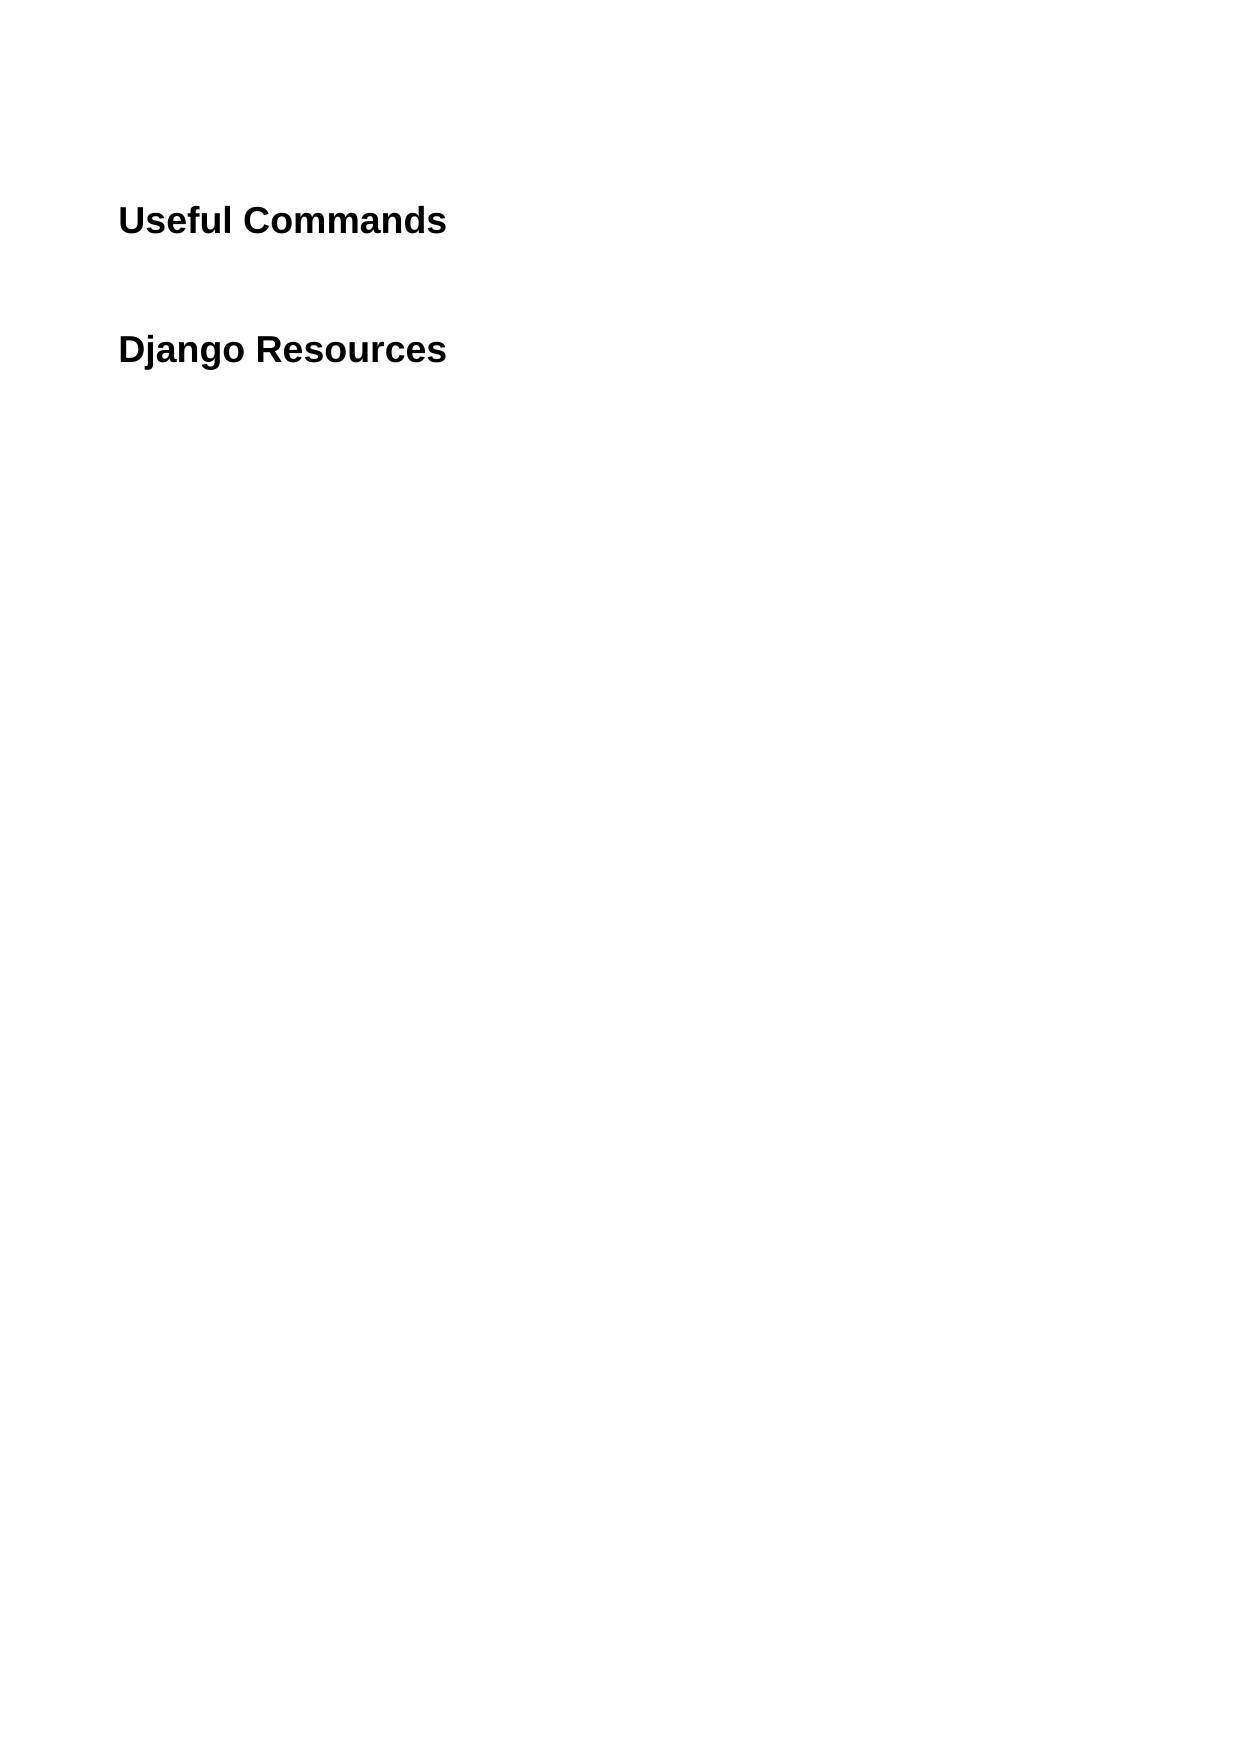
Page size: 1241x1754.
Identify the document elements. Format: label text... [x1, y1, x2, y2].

subtitle Useful Commands [118, 199, 1122, 242]
subtitle Django Resources [118, 327, 1122, 370]
